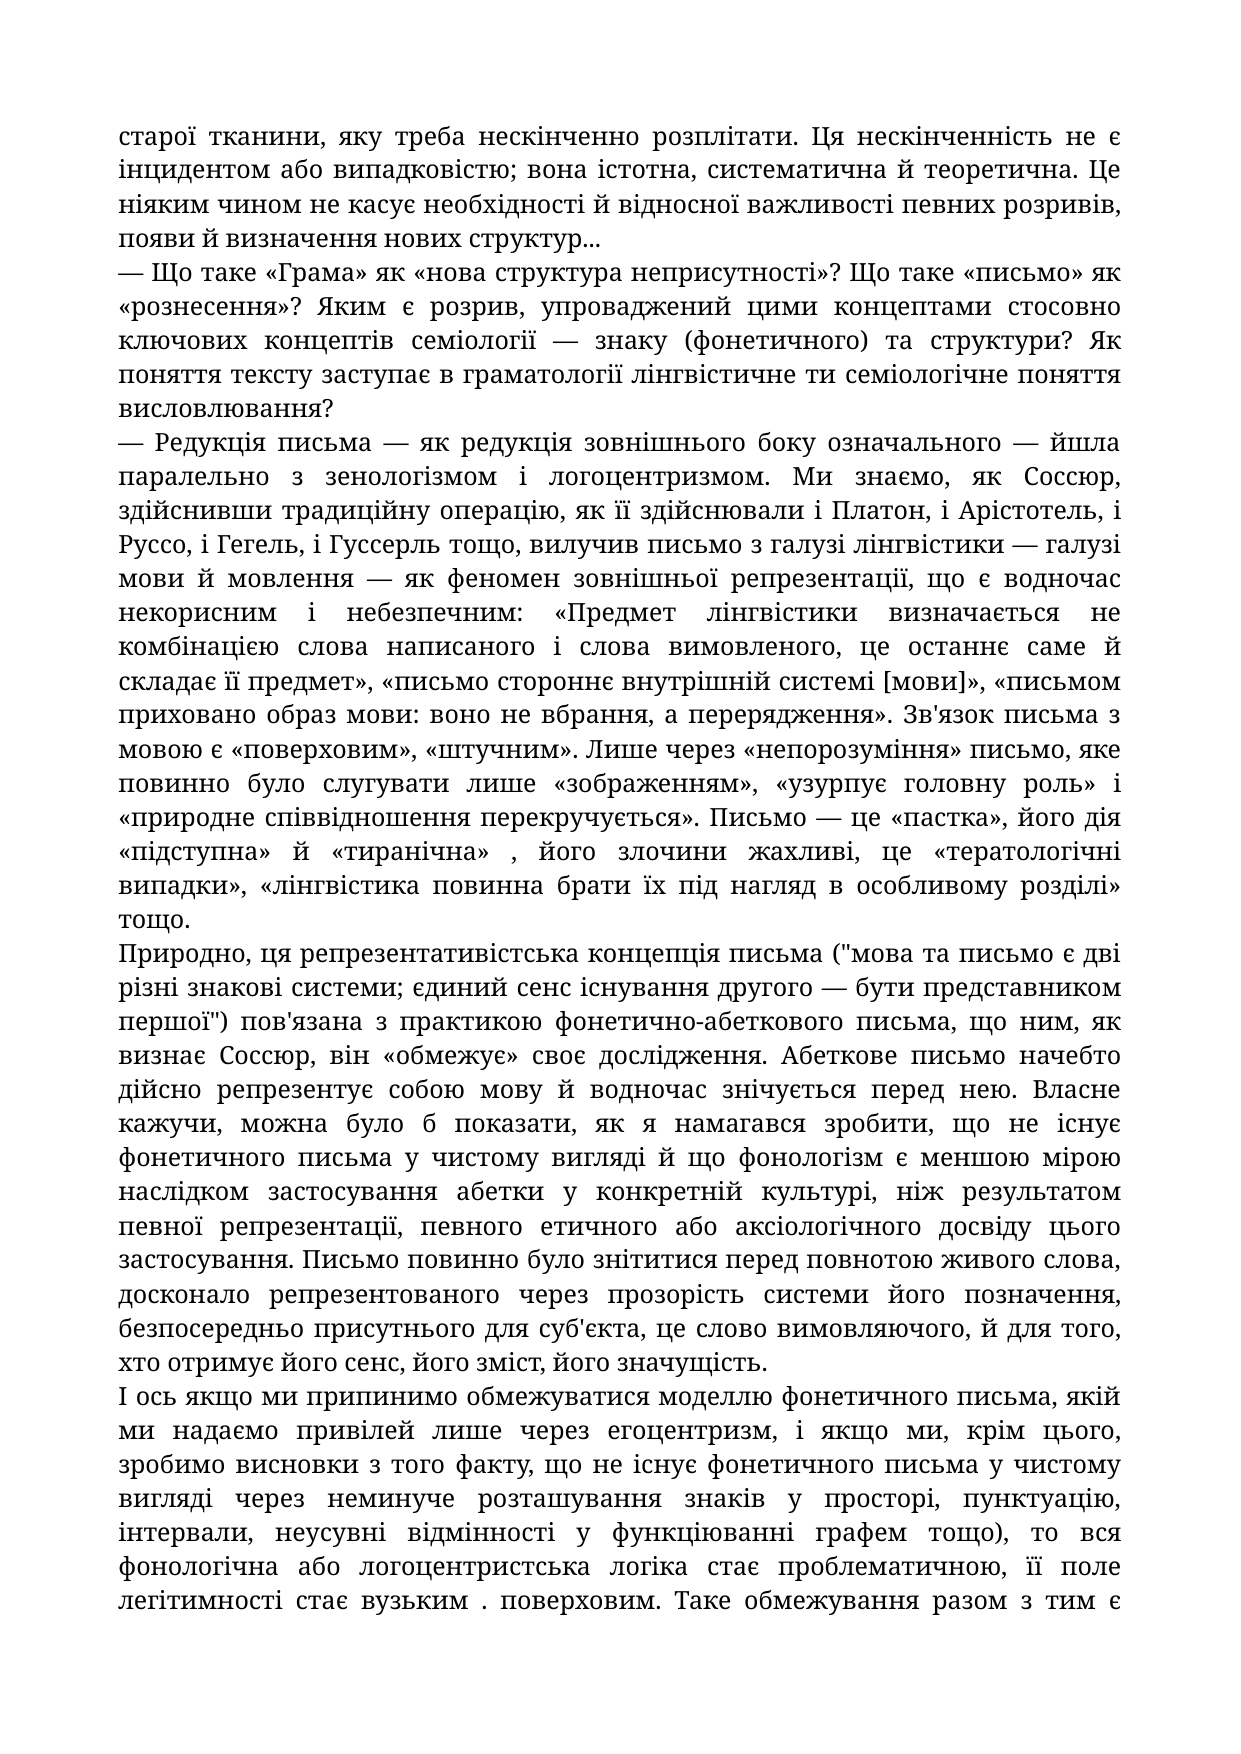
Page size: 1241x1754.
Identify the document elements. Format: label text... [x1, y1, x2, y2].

text І ось якщо ми припинимо обмежуватися моделлю фонетичного письма, якій ми надаємо привілей лише через егоцентризм, і якщо ми, крім цього, зробимо висновки з того факту, що не існує фонетичного письма у чистому вигляді через неминуче розташування знаків у просторі, пунктуацію, інтервали, неусувні відмінності у функціюванні графем тощо), то вся фонологічна або логоцентристська логіка стає проблематичною, її поле легітимності стає вузьким . поверховим. Таке обмежування разом з тим є [118, 1378, 1122, 1617]
text Природно, ця репрезентативістська концепція письма ("мова та письмо є дві різні знакові системи; єдиний сенс існування другого — бути представником першої") пов'язана з практикою фонетично-абеткового письма, що ним, як визнає Соссюр, він «обмежує» своє дослідження. Абеткове письмо начебто дійсно репрезентує собою мову й водночас знічується перед нею. Власне кажучи, можна було б показати, як я намагався зробити, що не існує фонетичного письма у чистому вигляді й що фонологізм є меншою мірою наслідком застосування абетки у конкретній культурі, ніж результатом певної репрезентації, певного етичного або аксіологічного досвіду цього застосування. Письмо повинно було знітитися перед повнотою живого слова, досконало репрезентованого через прозорість системи його позначення, безпосередньо присутнього для суб'єкта, це слово вимовляючого, й для того, хто отримує його сенс, його зміст, його значущість. [118, 936, 1122, 1378]
text старої тканини, яку треба нескінченно розплітати. Ця нескінченність не є інцидентом або випадковістю; вона істотна, систематична й теоретична. Це ніяким чином не касує необхідності й відносної важливості певних розривів, появи й визначення нових структур... [118, 118, 1122, 254]
text — Що таке «Грама» як «нова структура неприсутності»? Що таке «письмо» як «рознесення»? Яким є розрив, упроваджений цими концептами стосовно ключових концептів семіології — знаку (фонетичного) та структури? Як поняття тексту заступає в граматології лінгвістичне ти семіологічне поняття висловлювання? [118, 254, 1122, 425]
text — Редукція письма — як редукція зовнішнього боку означального — йшла паралельно з зенологізмом і логоцентризмом. Ми знаємо, як Соссюр, здійснивши традиційну операцію, як її здійснювали і Платон, і Арістотель, і Руссо, і Гегель, і Гуссерль тощо, вилучив письмо з галузі лінгвістики — галузі мови й мовлення — як феномен зовнішньої репрезентації, що є водночас некорисним і небезпечним: «Предмет лінгвістики визначається не комбінацією слова написаного і слова вимовленого, це останнє саме й складає її предмет», «письмо стороннє внутрішній системі [мови]», «письмом приховано образ мови: воно не вбрання, а перерядження». Зв'язок письма з мовою є «поверховим», «штучним». Лише через «непорозуміння» письмо, яке повинно було слугувати лише «зображенням», «узурпує головну роль» і «природне співвідношення перекручується». Письмо — це «пастка», його дія «підступна» й «тиранічна» , його злочини жахливі, це «тератологічні випадки», «лінгвістика повинна брати їх під нагляд в особливому розділі» тощо. [118, 425, 1122, 936]
